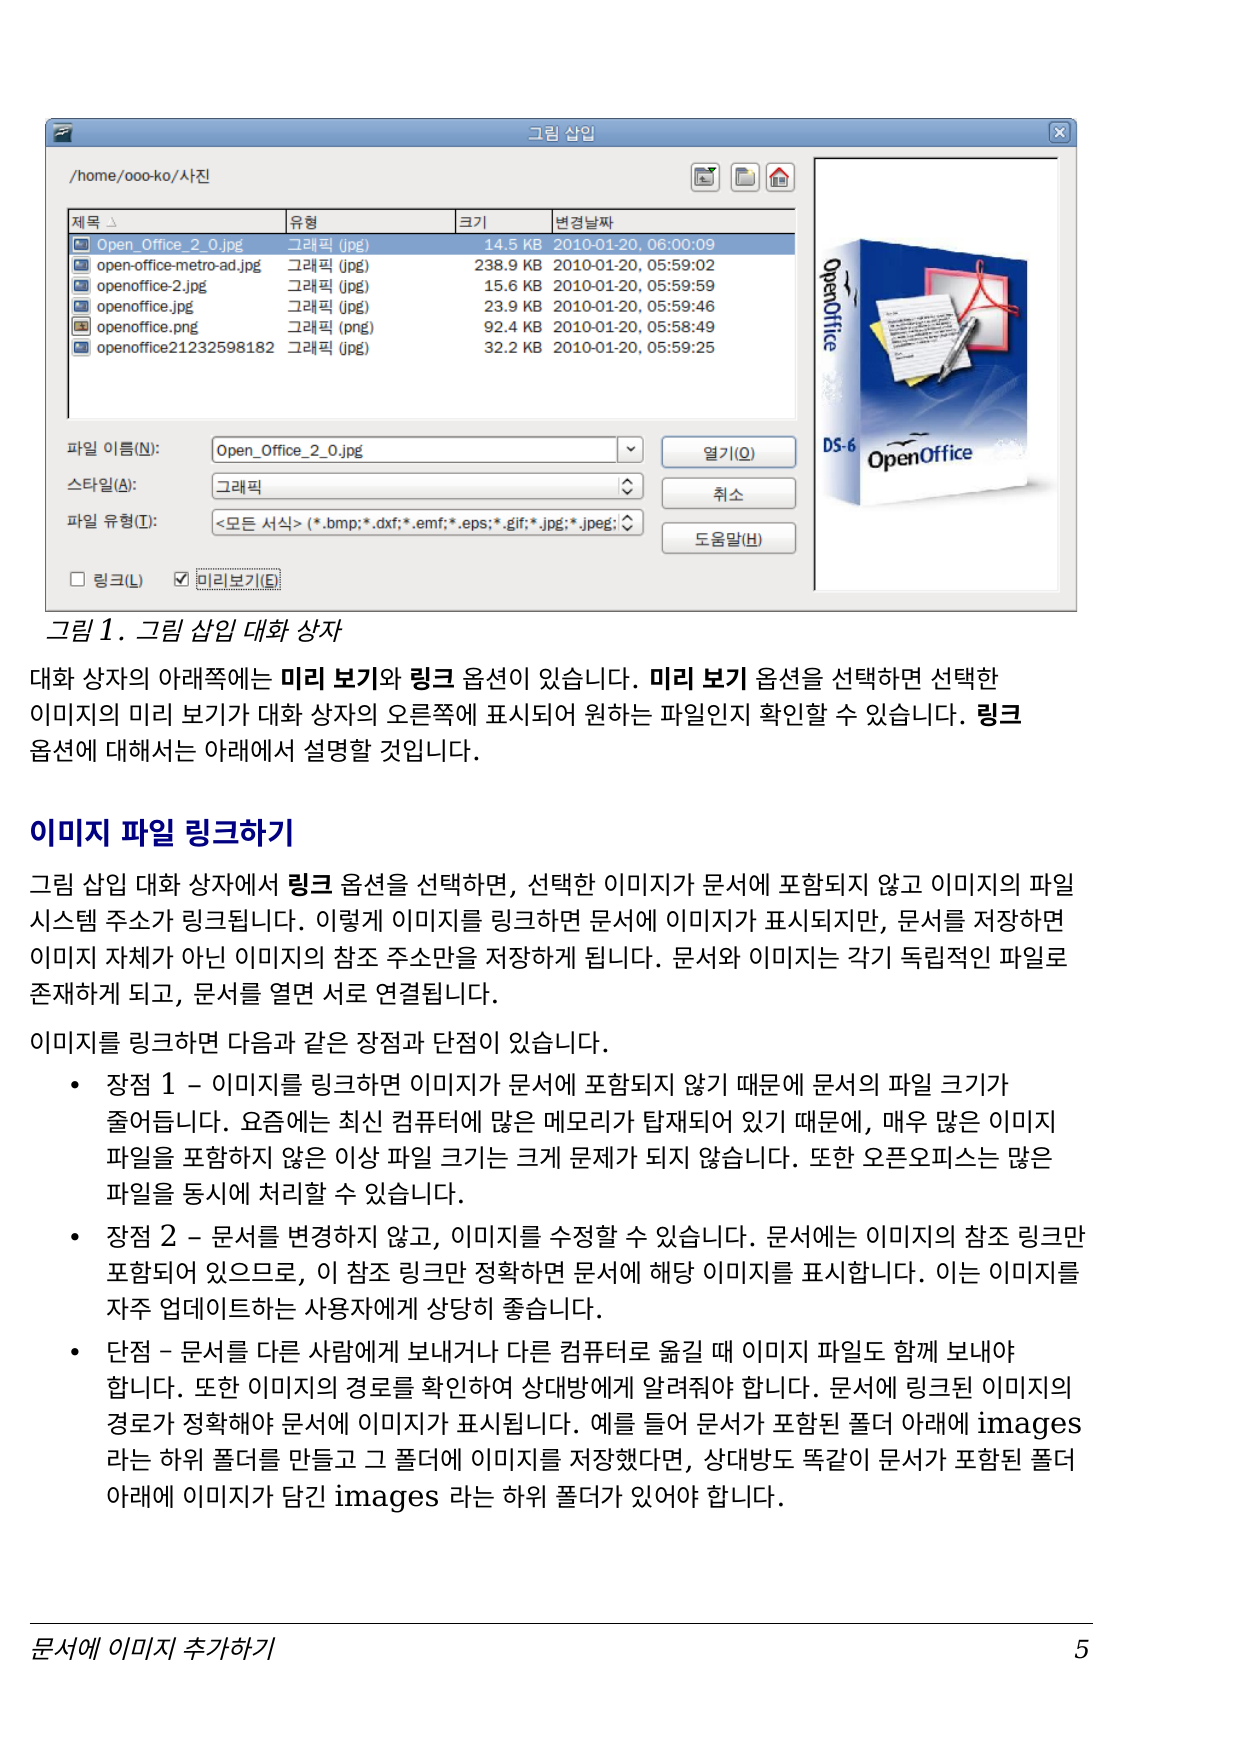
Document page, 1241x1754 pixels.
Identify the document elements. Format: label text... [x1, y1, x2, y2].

text 그림 1. 그림 삽입 대화 상자 [45, 612, 1077, 647]
list 장점 2 – 문서를 변경하지 않고, 이미지를 수정할 수 있습니다. 문서에는 이미지의 참조 링크만 포함되어 있으므로, 이 참조 링크만 정확하면 문서에 해당 이미지를 표시합니다. 이는 이미지를 자주 업데이트하는 사용자에게 상당히 좋습니다. [67, 1217, 1093, 1326]
picture [45, 118, 1078, 612]
subtitle 이미지 파일 링크하기 [29, 809, 1093, 853]
list 단점 – 문서를 다른 사람에게 보내거나 다른 컴퓨터로 옮길 때 이미지 파일도 함께 보내야 합니다. 또한 이미지의 경로를 확인하여 상대방에게 알려줘야 합니다. 문서에 링크된 이미지의 경로가 정확해야 문서에 이미지가 표시됩니다. 예를 들어 문서가 포함된 폴더 아래에 images 라는 하위 폴더를 만들고 그 폴더에 이미지를 저장했다면, 상대방도 똑같이 문서가 포함된 폴더 아래에 이미지가 담긴 images 라는 하위 폴더가 있어야 합니다. [67, 1332, 1093, 1513]
text 대화 상자의 아래쪽에는 미리 보기와 링크 옵션이 있습니다. 미리 보기 옵션을 선택하면 선택한 이미지의 미리 보기가 대화 상자의 오른쪽에 표시되어 원하는 파일인지 확인할 수 있습니다. 링크 옵션에 대해서는 아래에서 설명할 것입니다. [29, 659, 1093, 768]
list 장점 1 – 이미지를 링크하면 이미지가 문서에 포함되지 않기 때문에 문서의 파일 크기가 줄어듭니다. 요즘에는 최신 컴퓨터에 많은 메모리가 탑재되어 있기 때문에, 매우 많은 이미지 파일을 포함하지 않은 이상 파일 크기는 크게 문제가 되지 않습니다. 또한 오픈오피스는 많은 파일을 동시에 처리할 수 있습니다. [67, 1066, 1093, 1211]
text 그림 삽입 대화 상자에서 링크 옵션을 선택하면, 선택한 이미지가 문서에 포함되지 않고 이미지의 파일 시스템 주소가 링크됩니다. 이렇게 이미지를 링크하면 문서에 이미지가 표시되지만, 문서를 저장하면 이미지 자체가 아닌 이미지의 참조 주소만을 저장하게 됩니다. 문서와 이미지는 각기 독립적인 파일로 존재하게 되고, 문서를 열면 서로 연결됩니다. [29, 866, 1093, 1011]
list 이미지를 링크하면 다음과 같은 장점과 단점이 있습니다. [29, 1023, 1093, 1059]
